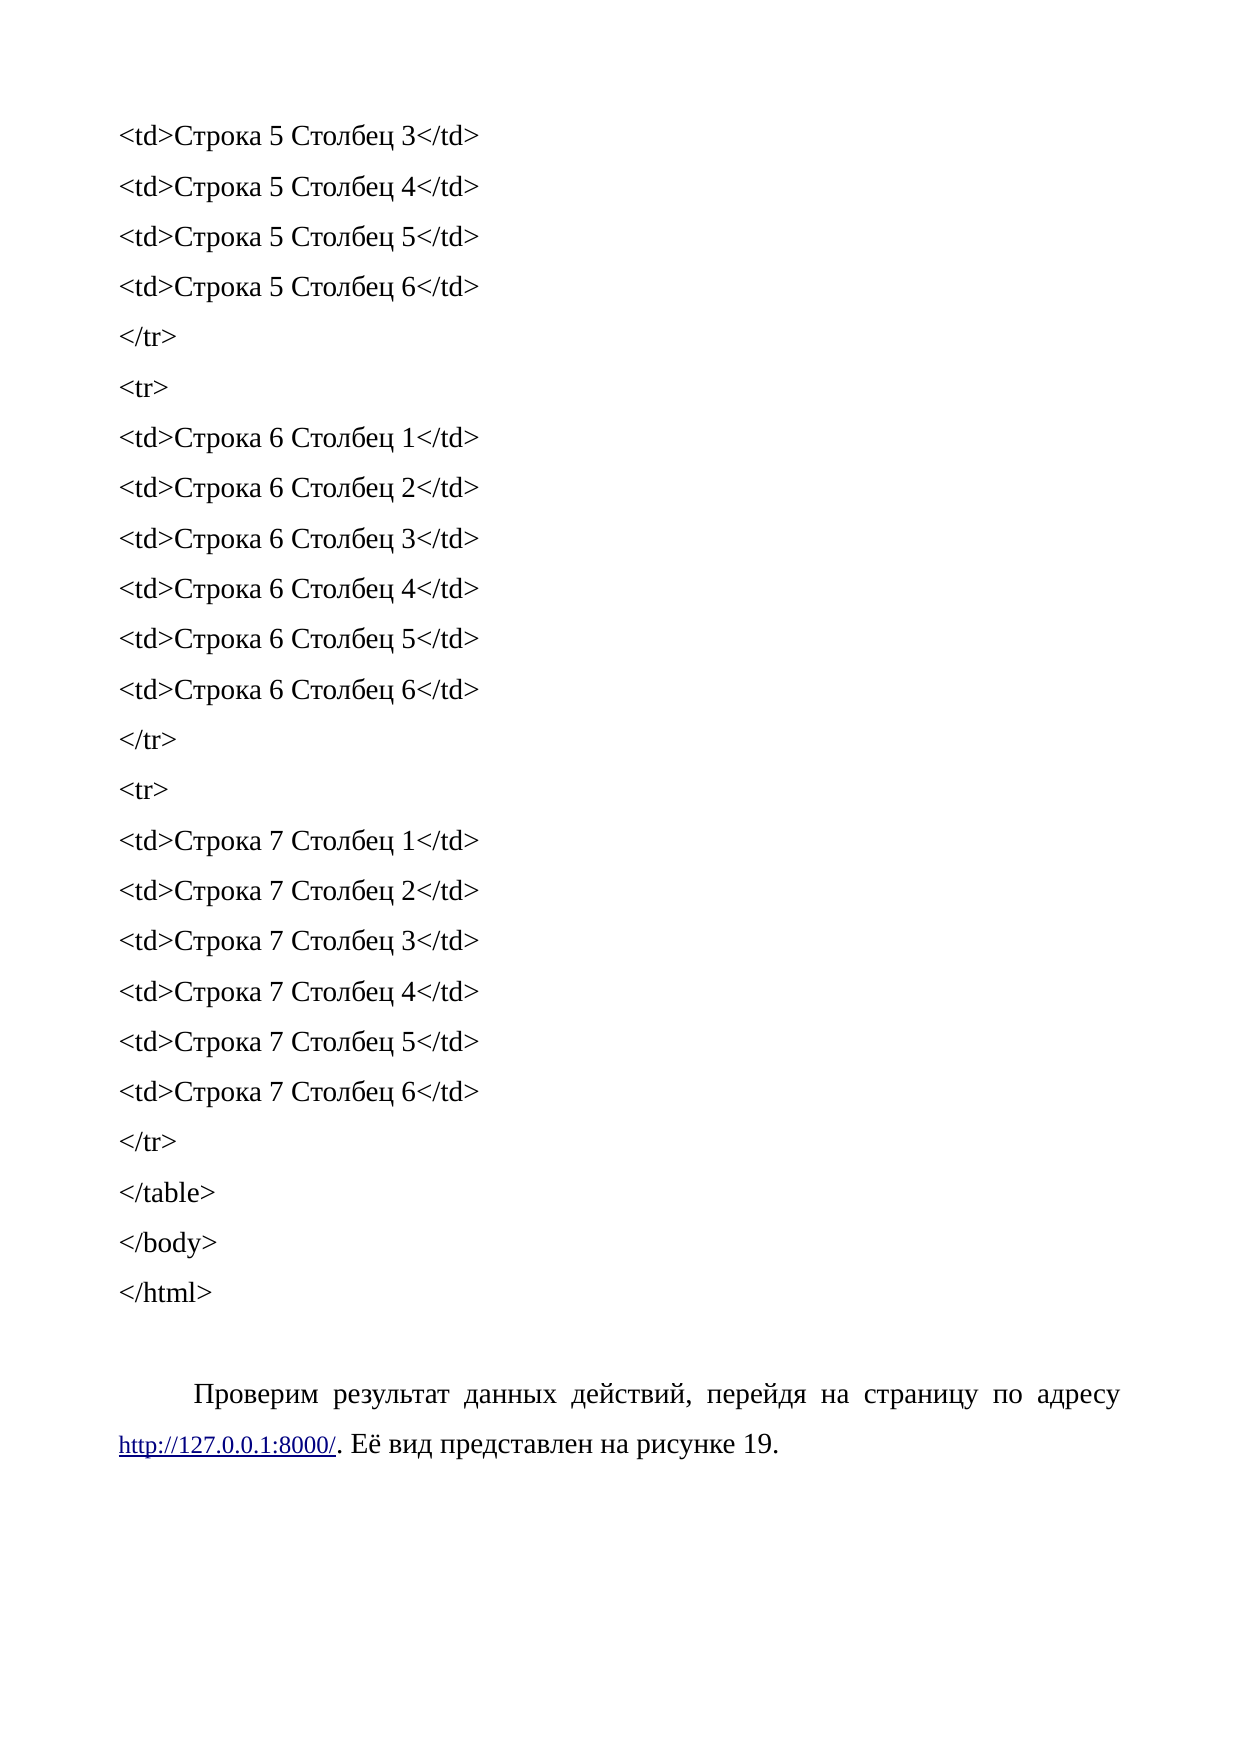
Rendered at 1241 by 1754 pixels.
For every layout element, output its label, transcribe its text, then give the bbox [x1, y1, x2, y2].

text <td>Строка 6 Столбец 4</td> [118, 571, 1122, 605]
text </tr> [118, 319, 1122, 353]
text <td>Строка 5 Столбец 6</td> [118, 269, 1122, 303]
text <td>Строка 5 Столбец 4</td> [118, 169, 1122, 202]
text <td>Строка 6 Столбец 6</td> [118, 672, 1122, 705]
text Проверим результат данных действий, перейдя на страницу по адресу http://127.0.0.1:8000/. Её вид представлен на рисунке 19. [118, 1376, 1122, 1460]
text <td>Строка 7 Столбец 4</td> [118, 974, 1122, 1007]
text <td>Строка 5 Столбец 3</td> [118, 118, 1122, 152]
text <td>Строка 6 Столбец 5</td> [118, 621, 1122, 655]
text </body> [118, 1225, 1122, 1259]
text <td>Строка 5 Столбец 5</td> [118, 219, 1122, 252]
text <td>Строка 6 Столбец 2</td> [118, 471, 1122, 504]
text <tr> [118, 370, 1122, 403]
text </tr> [118, 1124, 1122, 1158]
text <tr> [118, 772, 1122, 806]
text <td>Строка 6 Столбец 1</td> [118, 420, 1122, 454]
text <td>Строка 7 Столбец 3</td> [118, 923, 1122, 957]
text <td>Строка 7 Столбец 5</td> [118, 1024, 1122, 1057]
text <td>Строка 7 Столбец 2</td> [118, 873, 1122, 907]
text <td>Строка 7 Столбец 6</td> [118, 1074, 1122, 1108]
text </html> [118, 1276, 1122, 1309]
text <td>Строка 7 Столбец 1</td> [118, 823, 1122, 856]
text <td>Строка 6 Столбец 3</td> [118, 521, 1122, 554]
text </table> [118, 1175, 1122, 1208]
text </tr> [118, 722, 1122, 756]
